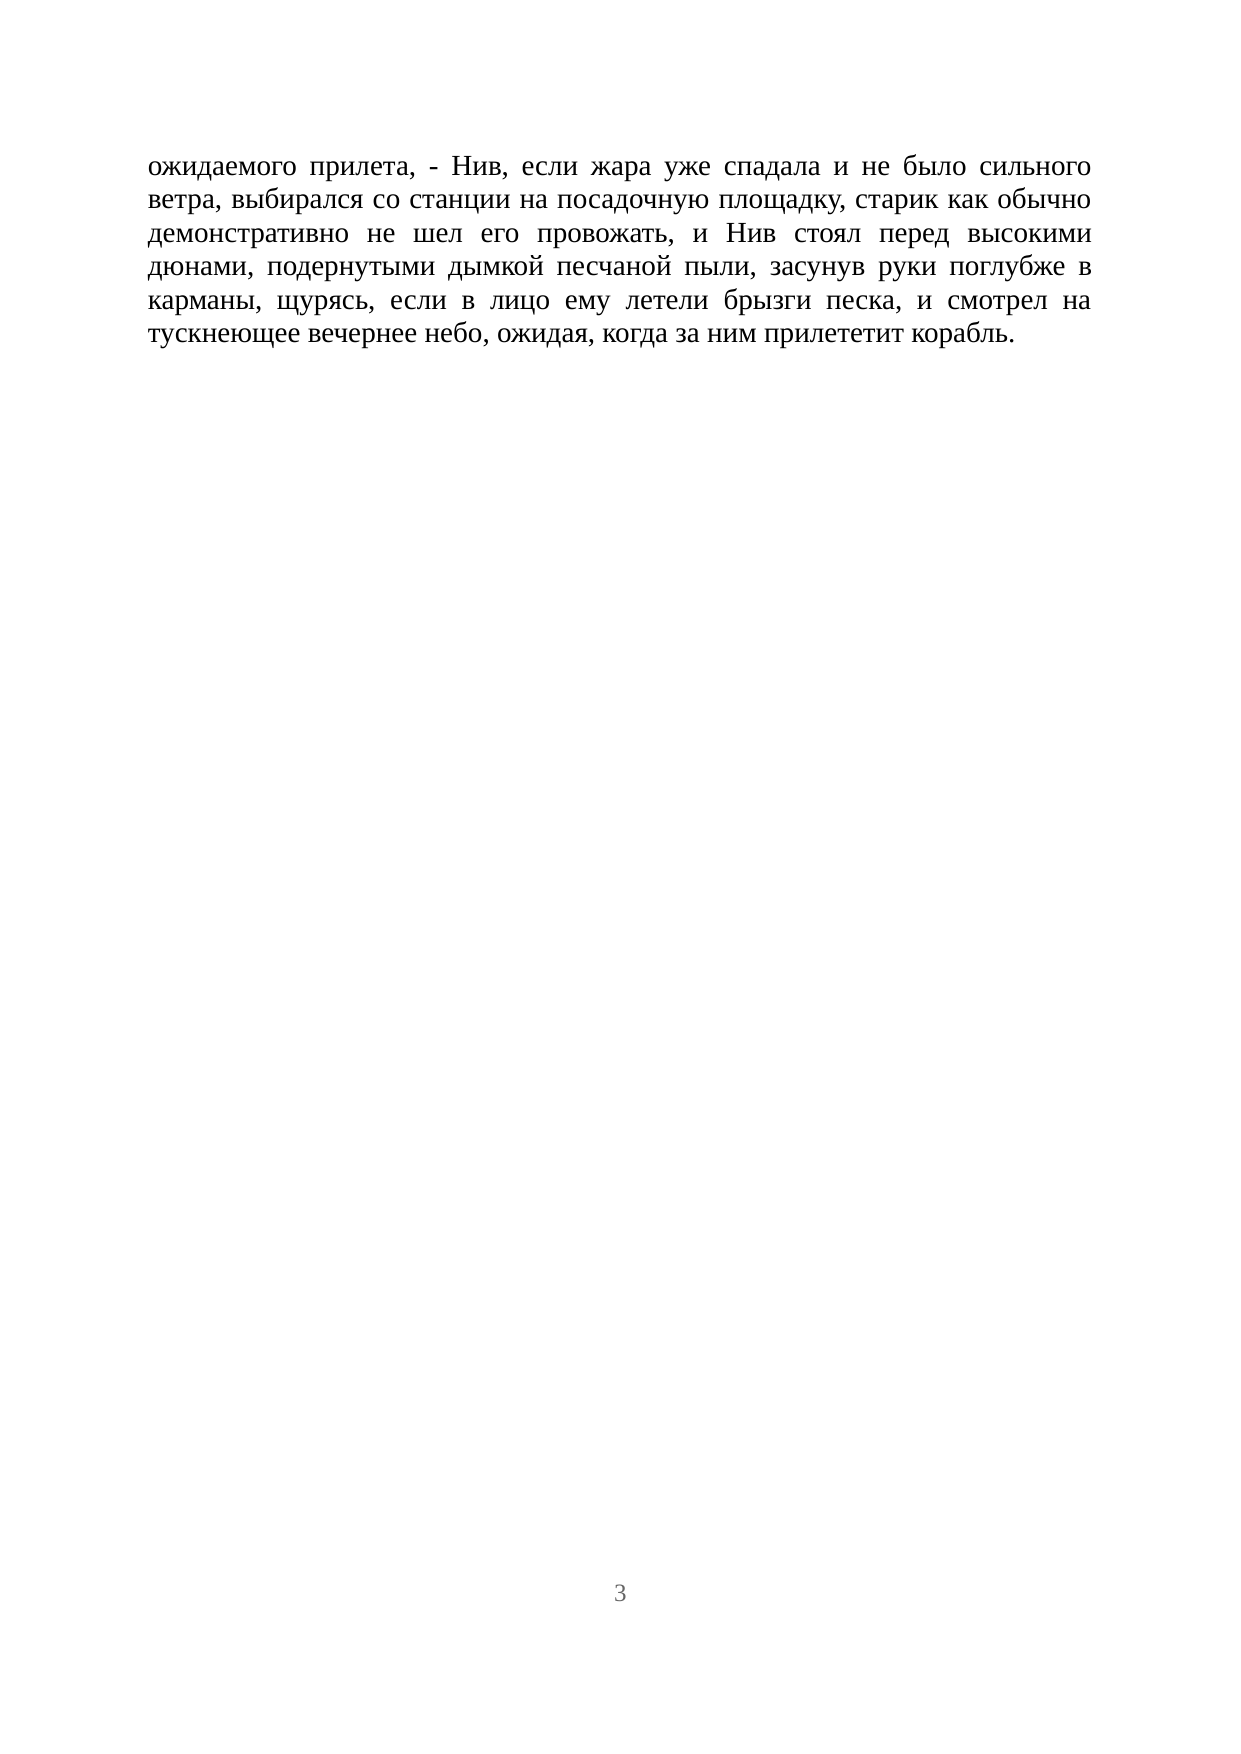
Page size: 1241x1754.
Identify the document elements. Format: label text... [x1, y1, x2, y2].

text ожидаемого прилета, - Нив, если жара уже спадала и не было сильного ветра, выбирался со станции на посадочную площадку, старик как обычно демонстративно не шел его провожать, и Нив стоял перед высокими дюнами, подернутыми дымкой песчаной пыли, засунув руки поглубже в карманы, щурясь, если в лицо ему летели брызги песка, и смотрел на тускнеющее вечернее небо, ожидая, когда за ним прилететит корабль. [148, 148, 1093, 349]
